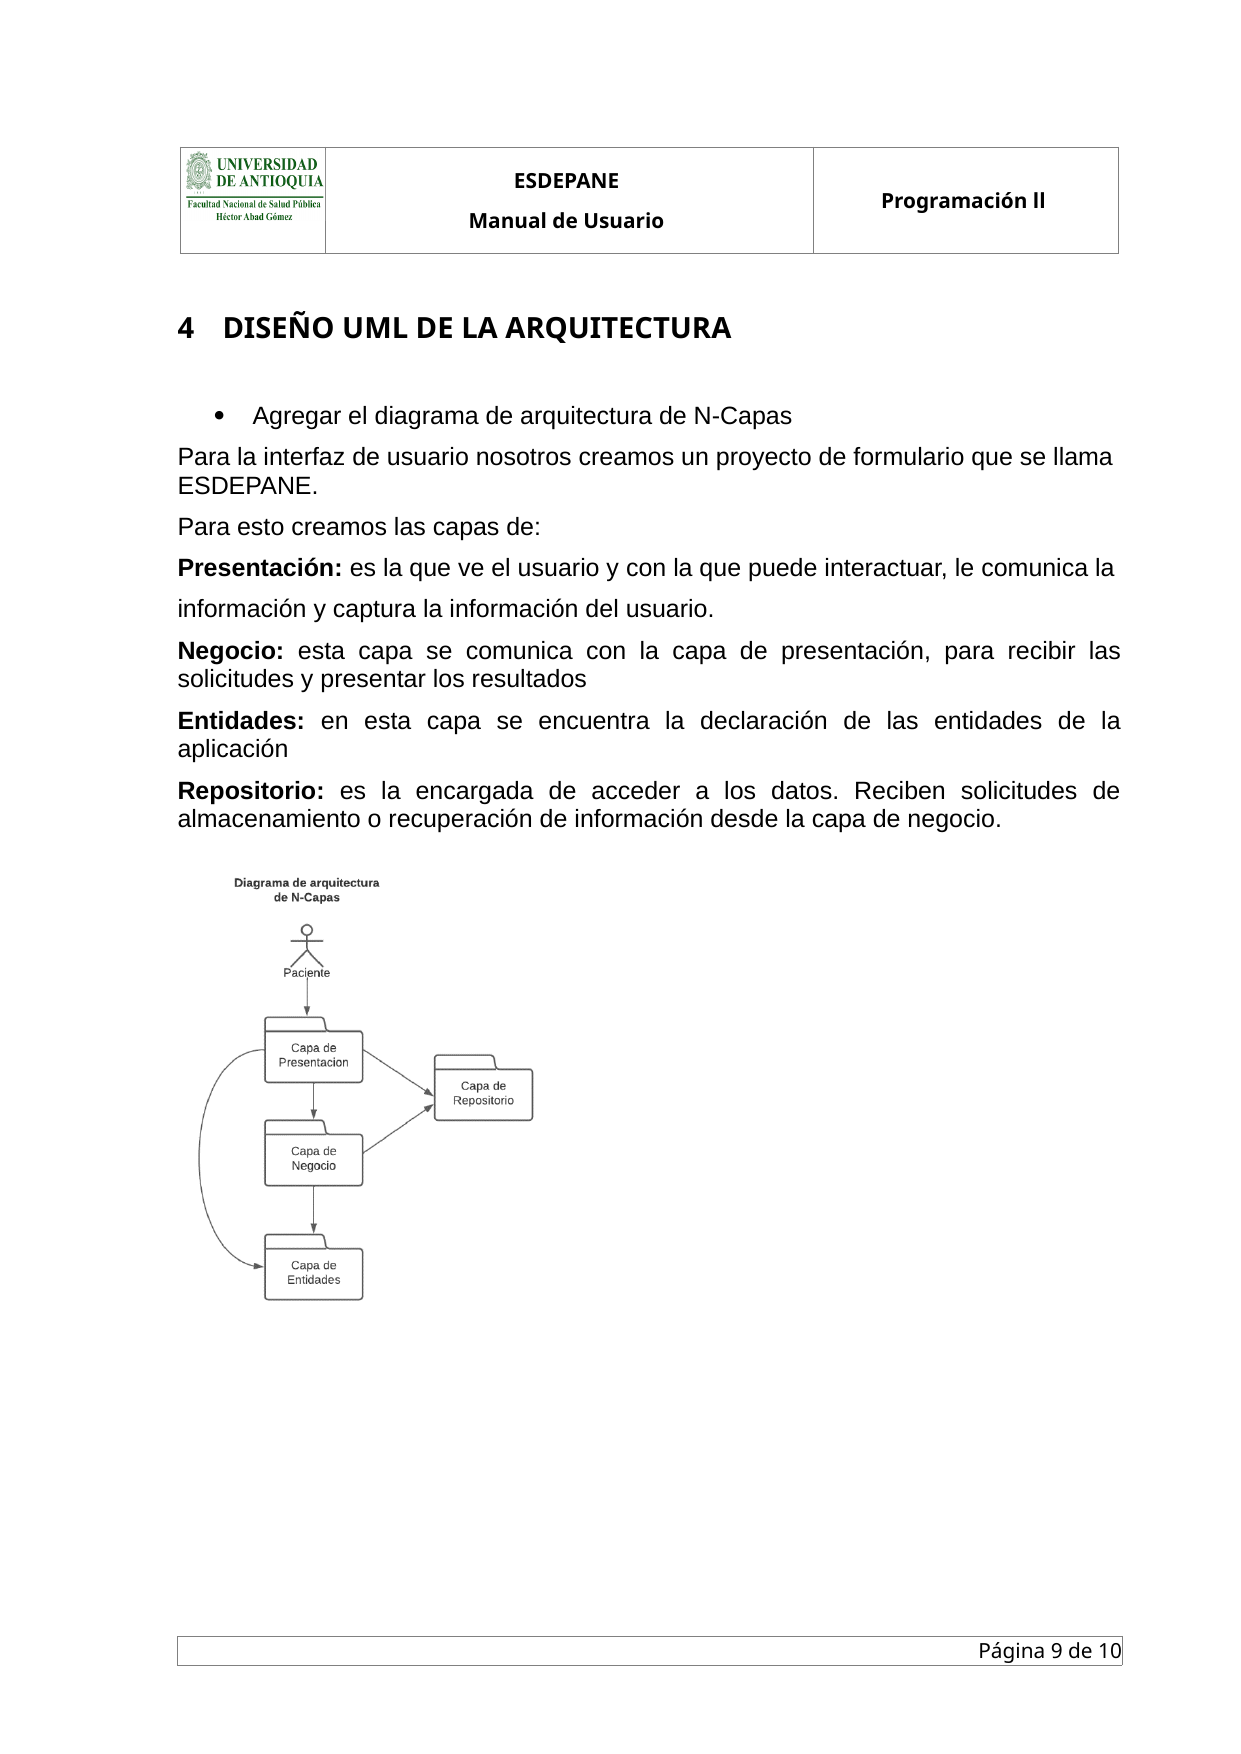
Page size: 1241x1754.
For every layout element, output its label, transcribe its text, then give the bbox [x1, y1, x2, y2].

text Repositorio: es la encargada de acceder a los datos. Reciben solicitudes de almacenamiento o recuperación de información desde la capa de negocio. [177, 776, 1122, 833]
text Para esto creamos las capas de: [177, 512, 1122, 541]
text Presentación: es la que ve el usuario y con la que puede interactuar, le comunica la [177, 553, 1122, 582]
text Negocio: esta capa se comunica con la capa de presentación, para recibir las solicitudes y presentar los resultados [177, 636, 1122, 693]
list Agregar el diagrama de arquitectura de N-Capas [215, 401, 1122, 429]
text Entidades: en esta capa se encuentra la declaración de las entidades de la aplicación [177, 706, 1122, 763]
subtitle DISEÑO UML DE LA ARQUITECTURA [177, 307, 1122, 347]
text información y captura la información del usuario. [177, 594, 1122, 623]
text Para la interfaz de usuario nosotros creamos un proyecto de formulario que se llama ESDEPANE. [177, 442, 1122, 499]
